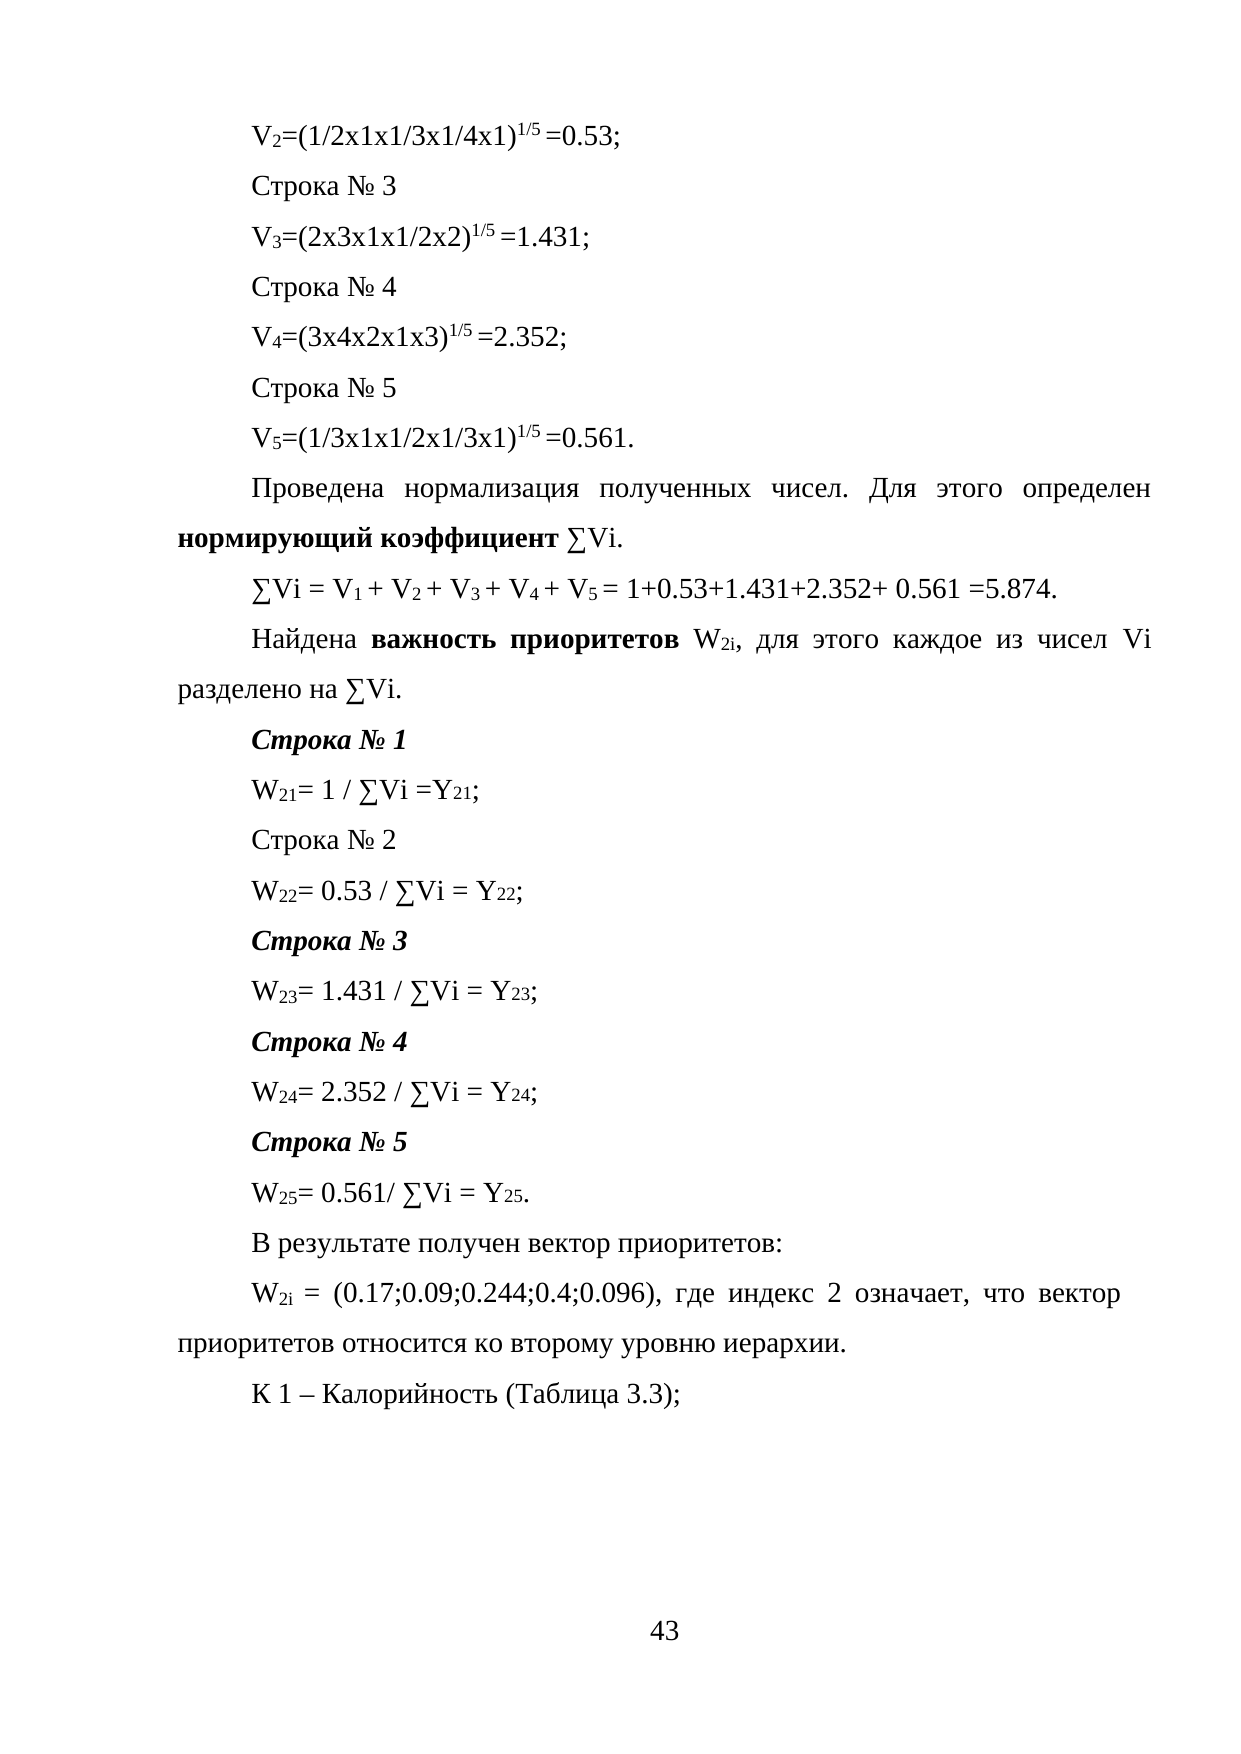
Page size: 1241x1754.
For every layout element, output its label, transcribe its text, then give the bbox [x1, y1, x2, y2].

text Строка № 3 [177, 923, 1152, 957]
text Строка № 5 [177, 370, 1152, 403]
text V5=(1/3x1x1/2x1/3x1)1/5 =0.561. [177, 420, 1152, 453]
text W21= 1 / ∑Vi =Y21; [177, 772, 1152, 806]
text В результате получен вектор приоритетов: [177, 1225, 1152, 1258]
text ∑Vi = V1 + V2 + V3 + V4 + V5 = 1+0.53+1.431+2.352+ 0.561 =5.874. [177, 571, 1152, 604]
text W24= 2.352 / ∑Vi = Y24; [177, 1074, 1152, 1108]
text Найдена важность приоритетов W2i, для этого каждое из чисел Vi разделено на ∑Vi. [177, 621, 1152, 705]
text W22= 0.53 / ∑Vi = Y22; [177, 873, 1152, 906]
text К 1 – Калорийность (Таблица 3.3); [177, 1376, 1122, 1409]
text V2=(1/2x1x1/3x1/4x1)1/5 =0.53; [177, 118, 1152, 152]
text V4=(3x4x2x1x3)1/5 =2.352; [177, 319, 1152, 353]
text Строка № 2 [177, 822, 1152, 856]
text Проведена нормализация полученных чисел. Для этого определен нормирующий коэффициент ∑Vi. [177, 470, 1152, 554]
text V3=(2x3x1x1/2x2)1/5 =1.431; [177, 219, 1152, 252]
text W2i = (0.17;0.09;0.244;0.4;0.096), где индекс 2 означает, что вектор приоритетов относится ко второму уровню иерархии. [177, 1275, 1122, 1359]
text Строка № 3 [177, 168, 1152, 202]
text W25= 0.561/ ∑Vi = Y25. [177, 1175, 1152, 1208]
text Строка № 4 [177, 269, 1152, 303]
text Строка № 4 [177, 1024, 1152, 1057]
text Строка № 5 [177, 1124, 1152, 1158]
text W23= 1.431 / ∑Vi = Y23; [177, 973, 1152, 1007]
text Строка № 1 [177, 722, 1152, 755]
